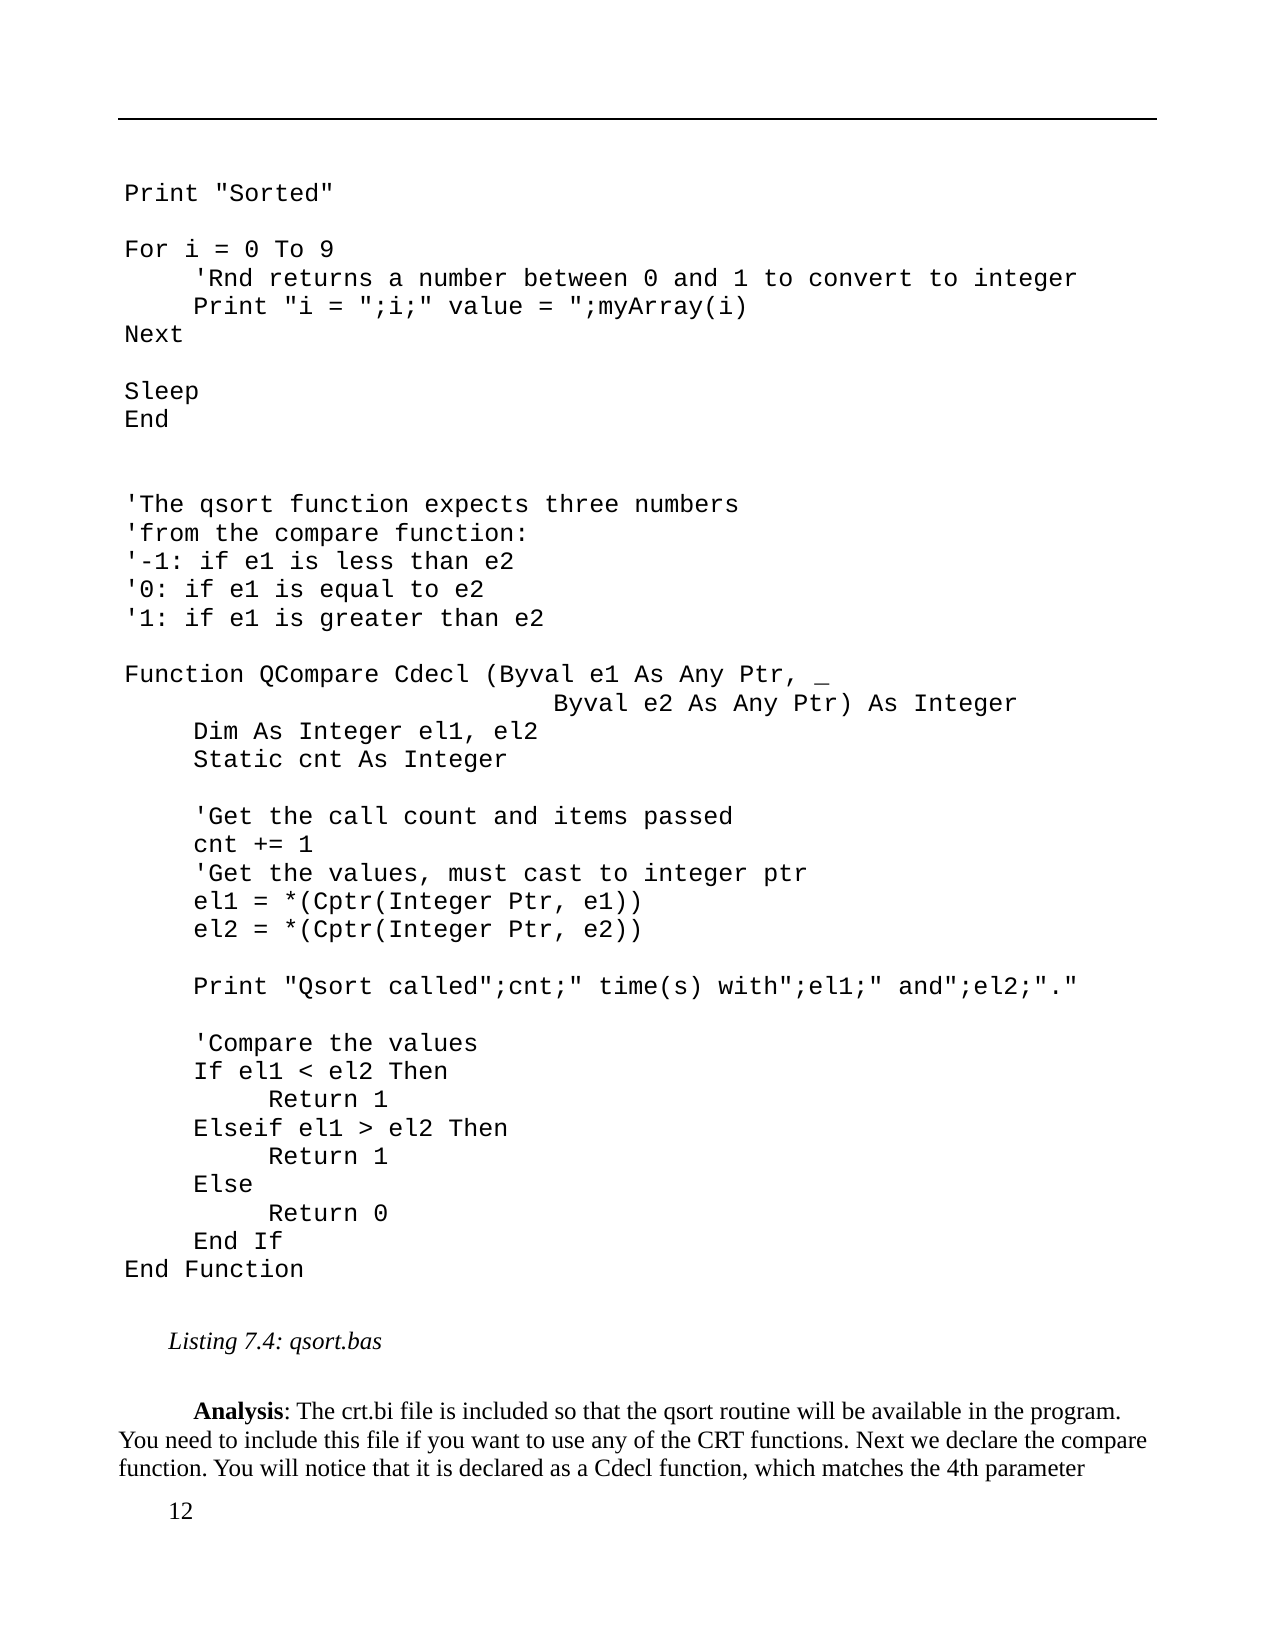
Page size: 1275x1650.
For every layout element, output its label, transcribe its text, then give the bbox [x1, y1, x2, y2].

text For i = 0 To 9 [118, 237, 1157, 265]
text 'Compare the values [118, 1030, 1157, 1058]
text Print "Sorted" [118, 180, 1157, 208]
text Print "i = ";i;" value = ";myArray(i) [118, 293, 1157, 322]
text Elseif el1 > el2 Then [118, 1115, 1157, 1143]
text Next [118, 322, 1157, 350]
text '1: if e1 is greater than e2 [118, 605, 1157, 633]
text Sleep [118, 378, 1157, 407]
text el2 = *(Cptr(Integer Ptr, e2)) [118, 917, 1157, 945]
text Listing 7.4: qsort.bas [118, 1326, 1157, 1355]
text 'Get the call count and items passed [118, 803, 1157, 832]
text Static cnt As Integer [118, 747, 1157, 775]
text Return 0 [118, 1200, 1157, 1228]
text End Function [118, 1257, 1157, 1285]
text el1 = *(Cptr(Integer Ptr, e1)) [118, 888, 1157, 917]
text 'from the compare function: [118, 520, 1157, 548]
text Dim As Integer el1, el2 [118, 718, 1157, 747]
text Return 1 [118, 1143, 1157, 1172]
text Function QCompare Cdecl (Byval e1 As Any Ptr, _ [118, 662, 1157, 690]
text Print "Qsort called";cnt;" time(s) with";el1;" and";el2;"." [118, 973, 1157, 1002]
text Byval e2 As Any Ptr) As Integer [118, 690, 1157, 718]
text End If [118, 1228, 1157, 1257]
text Analysis: The crt.bi file is included so that the qsort routine will be available in the program. You need to include this file if you want to use any of the CRT functions. Next we declare the compare function. You will notice that it is declared as a Cdecl function, which matches the 4th parameter [118, 1396, 1157, 1482]
text 'The qsort function expects three numbers [118, 492, 1157, 520]
text cnt += 1 [118, 832, 1157, 860]
text Return 1 [118, 1087, 1157, 1115]
text If el1 < el2 Then [118, 1058, 1157, 1087]
text '0: if e1 is equal to e2 [118, 577, 1157, 605]
text End [118, 407, 1157, 435]
text 'Get the values, must cast to integer ptr [118, 860, 1157, 888]
text Else [118, 1172, 1157, 1200]
text '-1: if e1 is less than e2 [118, 548, 1157, 577]
text 'Rnd returns a number between 0 and 1 to convert to integer [118, 265, 1157, 293]
